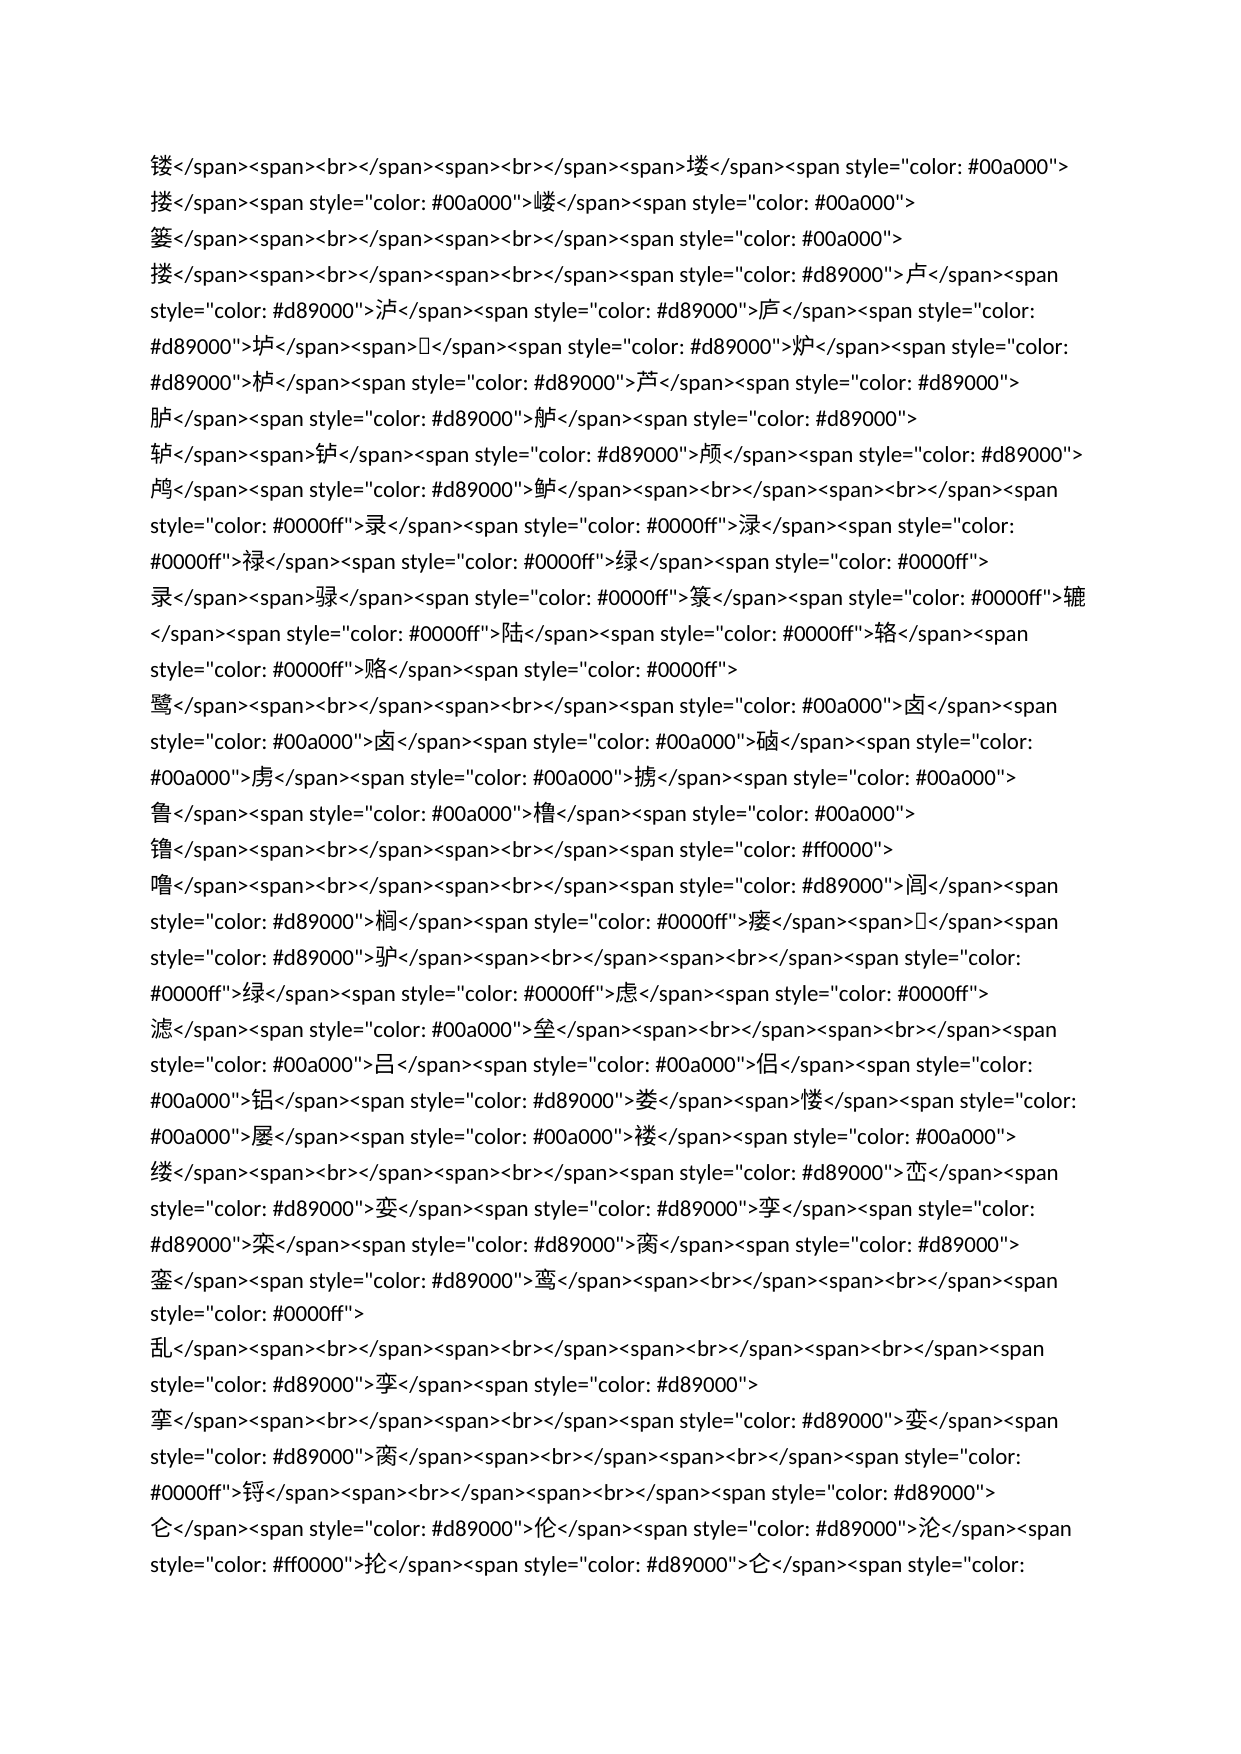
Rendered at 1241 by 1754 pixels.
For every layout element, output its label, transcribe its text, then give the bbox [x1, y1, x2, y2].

text <span style="color: #d89000">邻</span><span style="color: #d89000">辚</span><span style="color: #d89000">鳞</span><span style="color: #d89000">临</span><span><br></span><span><br></span><span style="color: #0000ff">赁</span><span style="color: #0000ff">蔺</span><span style="color: #0000ff">躏</span><span><br></span><span><br></span><span style="color: #00a000">禀</span><span style="color: #00a000">凛</span><span style="color: #00a000">廪</span><span style="color: #00a000">懔</span><span><br></span><span><br></span><span>𫐉</span><span style="color: #d89000">铃</span><span style="color: #d89000">鸰</span><span style="color: #d89000">龄</span><span style="color: #d89000">凌</span><span style="color: #d89000">绫</span><span style="color: #d89000">鲮</span><span style="color: #d89000">棂</span><span style="color: #d89000">灵</span><span style="color: #d89000">棂</span><span><br></span><span><br></span><span><br></span><span><br></span><span style="color: #00a000">领</span><span style="color: #00a000">岭</span><span><br></span><span><br></span><span><br></span><span><br></span><span style="color: #d89000">镏</span><span style="color: #d89000">馏</span><span style="color: #d89000">飗</span><span style="color: #d89000">骝</span><span style="color: #d89000">鹠</span><span style="color: #d89000">刘</span><span style="color: #d89000">浏</span><span style="color: #d89000">镠</span><span><br></span><span><br></span><span style="color: #0000ff">陆</span><span style="color: #d89000">馏</span><span style="color: #0000ff">鹨</span><span><br></span><span><br></span><span style="color: #00a000">绺</span><span><br></span><span><br></span><span><br></span><span><br></span><span><br></span><span><br></span><span style="color: #d89000">龙</span><span style="color: #ff0000">泷</span><span style="color: #d89000">咙</span><span style="color: #d89000">珑</span><span style="color: #d89000">栊</span><span style="color: #d89000">茏</span><span style="color: #d89000">昽</span><span style="color: #d89000">胧</span><span style="color: #d89000">砻</span><span style="color: #d89000">眬</span><span style="color: #d89000">聋</span><span style="color: #d89000">笼</span><span><br></span><span><br></span><span><br></span><span><br></span><span style="color: #00a000">垄</span><span style="color: #00a000">拢</span><span style="color: #00a000">陇</span><span style="color: #d89000">笼</span><span><br></span><span><br></span><span style="color: #d89000">喽</span><span><br></span><span><br></span><span style="color: #d89000">娄</span><span style="color: #d89000">偻</span><span style="color: #d89000">溇</span><span>㥪</span><span style="color: #00a000">搂</span><span style="color: #d89000">喽</span><span style="color: #d89000">楼</span><span style="color: #d89000">蒌</span><span style="color: #0000ff">窭</span><span style="color: #d89000">蝼</span><span style="color: #d89000">耧</span><span style="color: #d89000">髅</span><span><br></span><span><br></span><span style="color: #0000ff">瘘</span><span style="color: #0000ff">瘘</span><span style="color: #0000ff">镂</span><span><br></span><span><br></span><span>𪣻</span><span style="color: #00a000">搂</span><span style="color: #00a000">嵝</span><span style="color: #00a000">篓</span><span><br></span><span><br></span><span style="color: #00a000">搂</span><span><br></span><span><br></span><span style="color: #d89000">卢</span><span style="color: #d89000">泸</span><span style="color: #d89000">庐</span><span style="color: #d89000">垆</span><span>𠰷</span><span style="color: #d89000">炉</span><span style="color: #d89000">栌</span><span style="color: #d89000">芦</span><span style="color: #d89000">胪</span><span style="color: #d89000">舻</span><span style="color: #d89000">轳</span><span>𬬻</span><span style="color: #d89000">颅</span><span style="color: #d89000">鸬</span><span style="color: #d89000">鲈</span><span><br></span><span><br></span><span style="color: #0000ff">录</span><span style="color: #0000ff">渌</span><span style="color: #0000ff">禄</span><span style="color: #0000ff">绿</span><span style="color: #0000ff">录</span><span>𫘧</span><span style="color: #0000ff">箓</span><span style="color: #0000ff">辘</span><span style="color: #0000ff">陆</span><span style="color: #0000ff">辂</span><span style="color: #0000ff">赂</span><span style="color: #0000ff">鹭</span><span><br></span><span><br></span><span style="color: #00a000">卤</span><span style="color: #00a000">卤</span><span style="color: #00a000">硵</span><span style="color: #00a000">虏</span><span style="color: #00a000">掳</span><span style="color: #00a000">鲁</span><span style="color: #00a000">橹</span><span style="color: #00a000">镥</span><span><br></span><span><br></span><span style="color: #ff0000">噜</span><span><br></span><span><br></span><span style="color: #d89000">闾</span><span style="color: #d89000">榈</span><span style="color: #0000ff">瘘</span><span>𫎌</span><span style="color: #d89000">驴</span><span><br></span><span><br></span><span style="color: #0000ff">绿</span><span style="color: #0000ff">虑</span><span style="color: #0000ff">滤</span><span style="color: #00a000">垒</span><span><br></span><span><br></span><span style="color: #00a000">吕</span><span style="color: #00a000">侣</span><span style="color: #00a000">铝</span><span style="color: #d89000">娄</span><span>㥪</span><span style="color: #00a000">屡</span><span style="color: #00a000">褛</span><span style="color: #00a000">缕</span><span><br></span><span><br></span><span style="color: #d89000">峦</span><span style="color: #d89000">娈</span><span style="color: #d89000">孪</span><span style="color: #d89000">栾</span><span style="color: #d89000">脔</span><span style="color: #d89000">銮</span><span style="color: #d89000">鸾</span><span><br></span><span><br></span><span style="color: #0000ff">乱</span><span><br></span><span><br></span><span><br></span><span><br></span><span style="color: #d89000">孪</span><span style="color: #d89000">挛</span><span><br></span><span><br></span><span style="color: #d89000">娈</span><span style="color: #d89000">脔</span><span><br></span><span><br></span><span style="color: #0000ff">锊</span><span><br></span><span><br></span><span style="color: #d89000">仑</span><span style="color: #d89000">伦</span><span style="color: #d89000">沦</span><span style="color: #ff0000">抡</span><span style="color: #d89000">仑</span><span style="color: #d89000">囵</span><span>𤆢</span><span style="color: #d89000">纶</span><span style="color: #0000ff">论</span><span style="color: #d89000">轮</span><span><br></span><span><br></span><span style="color: #0000ff">论</span><span><br></span><span><br></span><span style="color: #ff0000">抡</span><span><br></span><span><br></span><span style="color: #d89000">脶</span><span style="color: #d89000">镙</span><span style="color: #d89000">骡</span><span style="color: #d89000">罗</span><span>㑩</span><span style="color: #000000">啰</span><span style="color: #d89000">猡</span><span style="color: #d89000">萝</span><span style="color: #d89000">逻</span><span style="color: #d89000">箩</span><span style="color: #d89000">锣</span><span>𫗩</span><span><br></span><span><br></span><span style="color: #0000ff">络</span><span style="color: #0000ff">骆</span><span style="color: #0000ff">荦</span><span style="color: #0000ff">泺</span><span style="color: #0000ff">跞</span><span><br></span><span><br></span><span style="color: #00a000">虏</span><span style="color: #00a000">掳</span><span><br></span><span><br></span><span style="color: #000000">啰</span><span><br></span><span><br></span><span style="color: #000000">吗</span><span style="color: #000000">么</span><span><br></span><span><br></span><span style="color: #000000">么</span><span><br></span><span><br></span><span>㐷</span><span style="color: #0000ff">祃</span><span style="color: #0000ff">骂</span><span style="color: #0000ff">蚂</span><span><br></span><span><br></span><span style="color: #00a000">马</span><span>㐷</span><span style="color: #000000">吗</span><span style="color: #00a000">玛</span><span style="color: #00a000">码</span><span style="color: #0000ff">蚂</span><span>𨰾</span><span><br></span><span><br></span><span style="color: #ff0000">妈</span><span style="color: #0000ff">蚂</span><span style="color: #d89000">嬷</span><span><br></span><span><br></span><span><br></span><span><br></span><span style="color: #0000ff">脉</span><span style="color: #0000ff">麦</span><span style="color: #0000ff">卖</span><span style="color: #0000ff">劢</span><span style="color: #0000ff">迈</span><span><br></span><span><br></span><span style="color: #00a000">买</span><span><br></span><span><br></span><span style="color: #d89000">谩</span><span style="color: #d89000">馒</span><span style="color: #d89000">鳗</span><span>𣗊</span><span style="color: #d89000">瞒</span><span style="color: #d89000">蹒</span><span style="color: #ff0000">颟</span><span style="color: #d89000">蛮</span><span><br></span><span><br></span><span style="color: #0000ff">缦</span><span style="color: #d89000">谩</span><span style="color: #0000ff">镘</span><span><br></span><span><br></span><span style="color: #00a000">满</span><span><br></span><span><br></span><span style="color: #ff0000">颟</span><span><br></span><span><br></span><span style="color: #d89000">铓</span><span style="color: #d89000">鹲</span><span><br></span><span><br></span><span style="color: #d89000">鹲</span><span><br></span><span><br></span><span style="color: #d89000">牦</span><span style="color: #d89000">牦</span><span style="color: #d89000">锚</span><span><br></span><span><br></span><span style="color: #0000ff">贸</span><span><br></span><span><br></span><span style="color: #00a000">铆</span><span><br></span><span><br></span><span style="color: #ff0000">猫</span><span><br></span><span><br></span><span style="color: #000000">么</span><span><br></span><span><br></span><span style="color: #d89000">没</span><span style="color: #d89000">镅</span><span style="color: #d89000">霉</span><span><br></span><span><br></span><span style="color: #0000ff">谜</span><span><br></span><span><br></span><span style="color: #00a000">镁</span><span><br></span><span><br></span><span style="color: #000000">们</span><span><br></span><span><br></span><span style="color: #d89000">门</span><span style="color: #000000">们</span><span style="color: #d89000">扪</span><span style="color: #d89000">钔</span><span>𫞩</span><span><br></span><span><br></span><span style="color: #ff0000">闷</span><span style="color: #0000ff">焖</span><span style="color: #0000ff">懑</span><span><br></span><span><br></span><span><br></span><span><br></span><span style="color: #ff0000">闷</span><span style="color: #0000ff">焖</span><span><br></span><span><br></span><span style="color: #00a000">蒙</span><span style="color: #00a000">蒙</span><span style="color: #00a000">蒙</span><span style="color: #d89000">鹲</span><span>𫑡</span><span><br></span><span><br></span><span style="color: #0000ff">梦</span><span><br></span><span><br></span><span style="color: #00a000">锰</span><span>𫑡</span><span style="color: #d89000">鹲</span><span style="color: #00a000">蒙</span><span><br></span><span><br></span><span style="color: #00a000">蒙</span><span><br></span><span><br></span><span style="color: #0000ff">谜</span><span style="color: #d89000">弥</span><span style="color: #d89000">祢</span><span style="color: #d89000">弥</span><span style="color: #d89000">猕</span><span><br></span><span><br></span><span style="color: #0000ff">幂</span><span style="color: #0000ff">秘</span><span style="color: #0000ff">谧</span><span style="color: #0000ff">觅</span><span style="color: #0000ff">谜</span><span><br></span><span><br></span><span style="color: #00a000">芈</span><span style="color: #d89000">弥</span><span><br></span><span><br></span><span><br></span><span><br></span><span style="color: #d89000">绵</span><span><br></span><span><br></span><span style="color: #0000ff">面</span><span><br></span><span><br></span><span>𩾃</span><span style="color: #00a000">缅</span><span style="color: #00a000">腼</span><span><br></span><span><br></span><span><br></span><span><br></span><span style="color: #0000ff">庙</span><span style="color: #0000ff">缪</span><span><br></span><span><br></span><span style="color: #00a000">缈</span><span><br></span><span><br></span><span><br></span><span><br></span><span style="color: #0000ff">灭</span><span style="color: #0000ff">蔑</span><span><br></span><span><br></span><span style="color: #00a000">芈</span><span><br></span><span><br></span><span style="color: #d89000">缗</span><span style="color: #00a000">闽</span><span><br></span><span><br></span><span style="color: #00a000">鳘</span><span style="color: #00a000">闵</span><span style="color: #00a000">悯</span><span style="color: #00a000">黾</span><span style="color: #d89000">渑</span><span style="color: #00a000">闽</span><span><br></span><span><br></span><span style="color: #d89000">铭</span><span style="color: #d89000">鸣</span><span><br></span><span><br></span><span><br></span><span><br></span><span>𫑡</span><span><br></span><span><br></span><span style="color: #0000ff">缪</span><span style="color: #0000ff">谬</span><span><br></span><span><br></span><span style="color: #d89000">无</span><span style="color: #000000">么</span><span style="color: #d89000">谟</span><span style="color: #d89000">馍</span><span><br></span><span><br></span><span style="color: #d89000">没</span><span style="color: #0000ff">殁</span><span style="color: #0000ff">脉</span><span>𫌪</span><span style="color: #0000ff">霡</span><span style="color: #0000ff">麦</span><span style="color: #0000ff">镆</span><span style="color: #0000ff">蓦</span><span><br></span><span><br></span><span><br></span><span><br></span><span><br></span><span><br></span><span style="color: #d89000">谋</span><span style="color: #0000ff">缪</span><span><br></span><span><br></span><span style="color: #0000ff">贸</span><span><br></span><span><br></span><span style="color: #00a000">亩</span><span><br></span><span><br></span><span><br></span><span><br></span><span style="color: #0000ff">钼</span><span style="color: #0000ff">缪</span><span style="color: #0000ff">鹜</span><span><br></span><span><br></span><span style="color: #00a000">亩</span><span><br></span><span><br></span><span><br></span><span><br></span><span><br></span><span><br></span><span style="color: #0000ff">内</span><span style="color: #0000ff">呐</span><span style="color: #0000ff">纳</span><span style="color: #0000ff">讷</span><span>𫐇</span><span style="color: #0000ff">钠</span><span><br></span><span><br></span><span><br></span><span><br></span><span><br></span><span><br></span><span style="color: #d89000">镎</span><span><br></span><span><br></span><span><br></span><span><br></span><span style="color: #d89000">难</span><span><br></span><span><br></span><span style="color: #d89000">难</span><span><br></span><span><br></span><span><br></span><span><br></span><span><br></span><span><br></span><span><br></span><span><br></span><span><br></span><span><br></span><span><br></span><span><br></span><span><br></span><span><br></span><span style="color: #d89000">挠</span><span style="color: #d89000">桡</span><span>𫍢</span><span style="color: #d89000">铙</span><span>𢙐</span><span><br></span><span><br></span><span style="color: #0000ff">闹</span><span><br></span><span><br></span><span style="color: #00a000">恼</span><span style="color: #00a000">脑</span><span><br></span><span><br></span><span><br></span><span><br></span><span><br></span><span><br></span><span style="color: #0000ff">讷</span><span><br></span><span><br></span><span style="color: #0000ff">内</span><span><br></span><span><br></span><span style="color: #00a000">馁</span><span><br></span><span><br></span><span><br></span><span><br></span><span><br></span><span><br></span><span style="color: #d89000">铌</span><span style="color: #d89000">儿</span><span>𫐐</span><span style="color: #d89000">鲵</span><span>𫠜</span><span><br></span><span><br></span><span style="color: #0000ff">腻</span><span><br></span><span><br></span><span style="color: #00a000">拟</span><span style="color: #d89000">祢</span><span><br></span><span><br></span><span style="color: #d89000">鲇</span><span style="color: #d89000">鲶</span><span><br></span><span><br></span><span style="color: #0000ff">念</span><span><br></span><span><br></span><span style="color: #00a000">辇</span><span style="color: #00a000">撵</span><span style="color: #00a000">辗</span><span><br></span><span><br></span><span><br></span><span><br></span><span style="color: #d89000">娘</span><span><br></span><span><br></span><span style="color: #0000ff">酿</span><span><br></span><span><br></span><span><br></span><span><br></span><span style="color: #00a000">鸟</span><span style="color: #00a000">茑</span><span style="color: #00a000">袅</span><span style="color: #00a000">袅</span><span><br></span><span><br></span><span><br></span><span><br></span><span>𫔶</span><span style="color: #0000ff">镍</span><span style="color: #0000ff">陧</span><span style="color: #0000ff">业</span><span style="color: #0000ff">聂</span><span style="color: #0000ff">摄</span><span style="color: #0000ff">嗫</span><span style="color: #0000ff">蹑</span><span style="color: #0000ff">镊</span><span style="color: #0000ff">颞</span><span style="color: #0000ff">蘖</span><span>𥬞</span><span style="color: #0000ff">啮</span> [150, 150, 1090, 1579]
